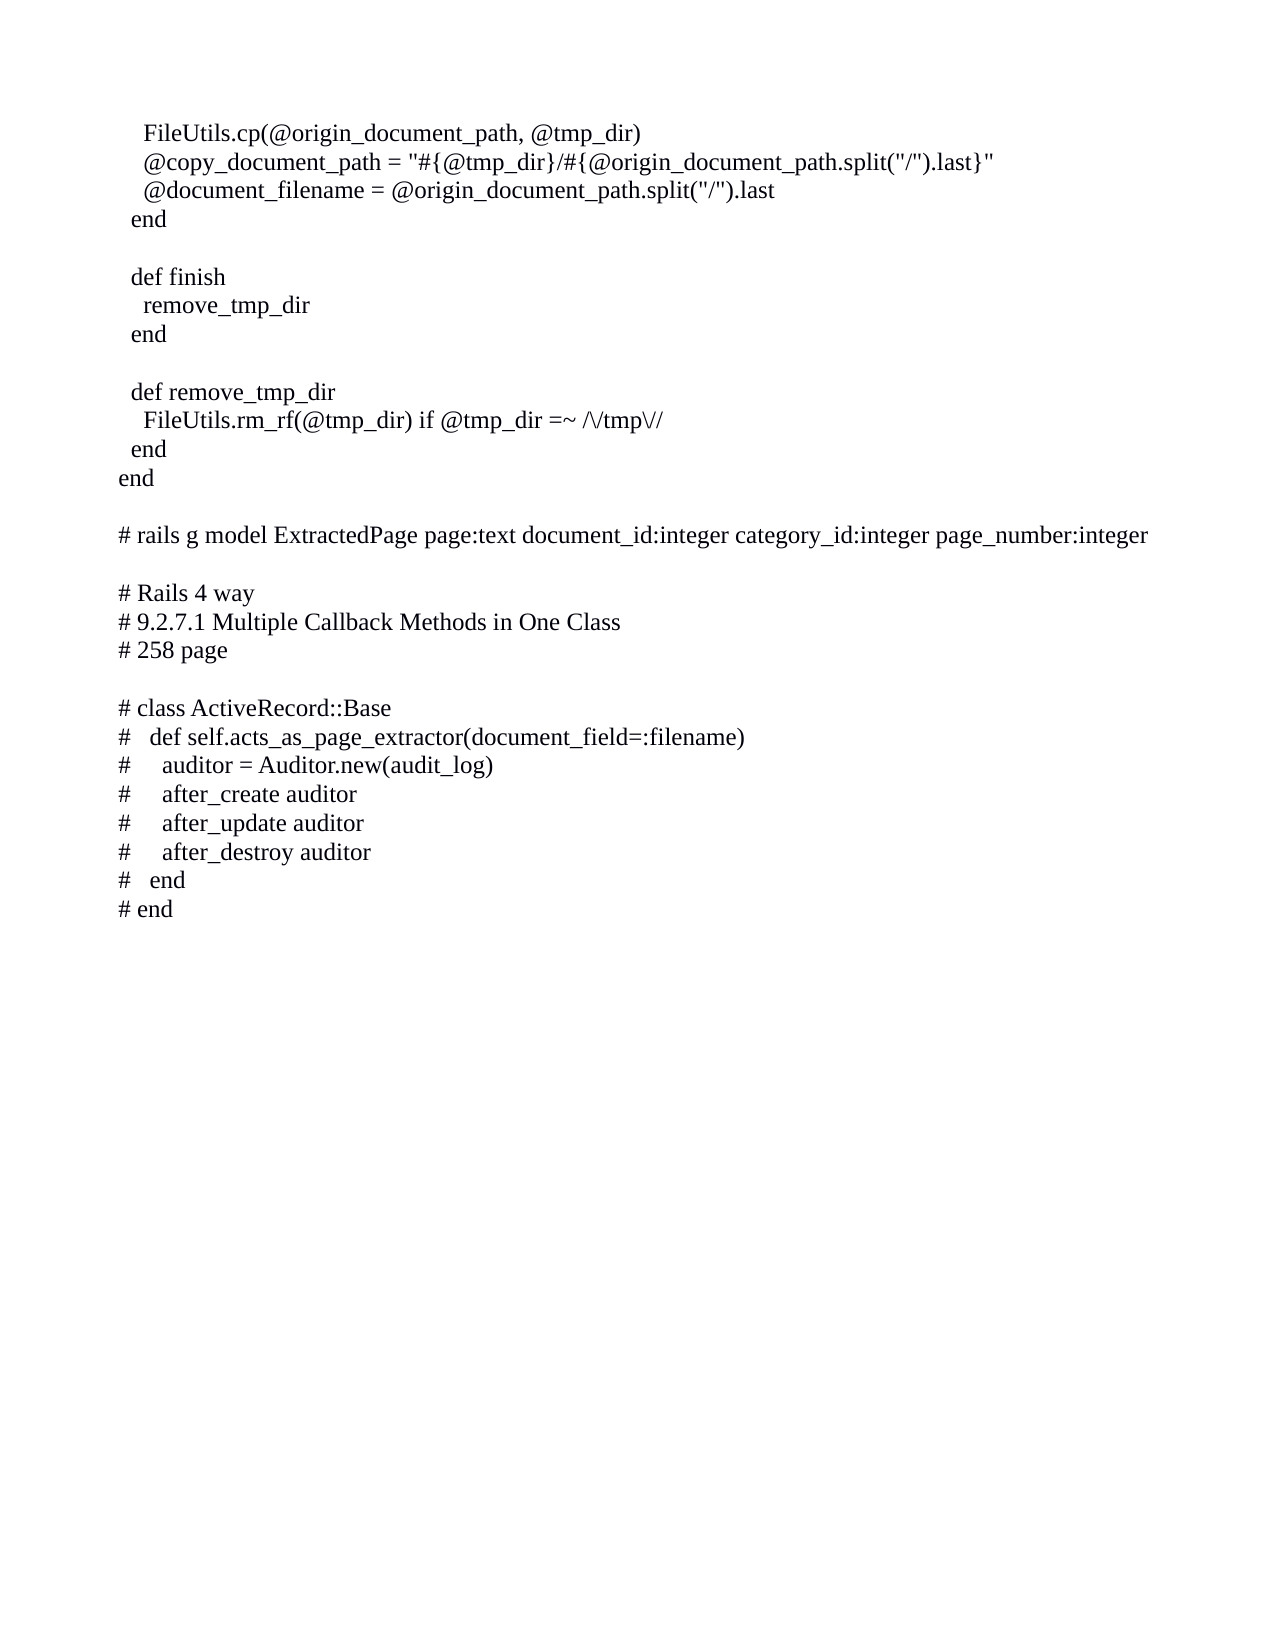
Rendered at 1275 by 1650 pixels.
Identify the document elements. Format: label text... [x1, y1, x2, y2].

text # after_create auditor [118, 779, 1157, 808]
text # auditor = Auditor.new(audit_log) [118, 751, 1157, 779]
text end [118, 319, 1157, 348]
text end [118, 434, 1157, 463]
text FileUtils.cp(@origin_document_path, @tmp_dir) [118, 118, 1157, 147]
text FileUtils.rm_rf(@tmp_dir) if @tmp_dir =~ /\/tmp\// [118, 406, 1157, 434]
text end [118, 204, 1157, 233]
text # def self.acts_as_page_extractor(document_field=:filename) [118, 722, 1157, 751]
text @copy_document_path = "#{@tmp_dir}/#{@origin_document_path.split("/").last}" [118, 147, 1157, 176]
text # end [118, 894, 1157, 923]
text # 9.2.7.1 Multiple Callback Methods in One Class [118, 607, 1157, 636]
text def finish [118, 262, 1157, 291]
text @document_filename = @origin_document_path.split("/").last [118, 176, 1157, 204]
text # 258 page [118, 636, 1157, 664]
text end [118, 463, 1157, 492]
text # after_update auditor [118, 808, 1157, 837]
text # rails g model ExtractedPage page:text document_id:integer category_id:integer page_number:integer [118, 521, 1157, 549]
text # class ActiveRecord::Base [118, 693, 1157, 722]
text # end [118, 866, 1157, 894]
text remove_tmp_dir [118, 291, 1157, 319]
text # Rails 4 way [118, 578, 1157, 607]
text def remove_tmp_dir [118, 377, 1157, 406]
text # after_destroy auditor [118, 837, 1157, 866]
